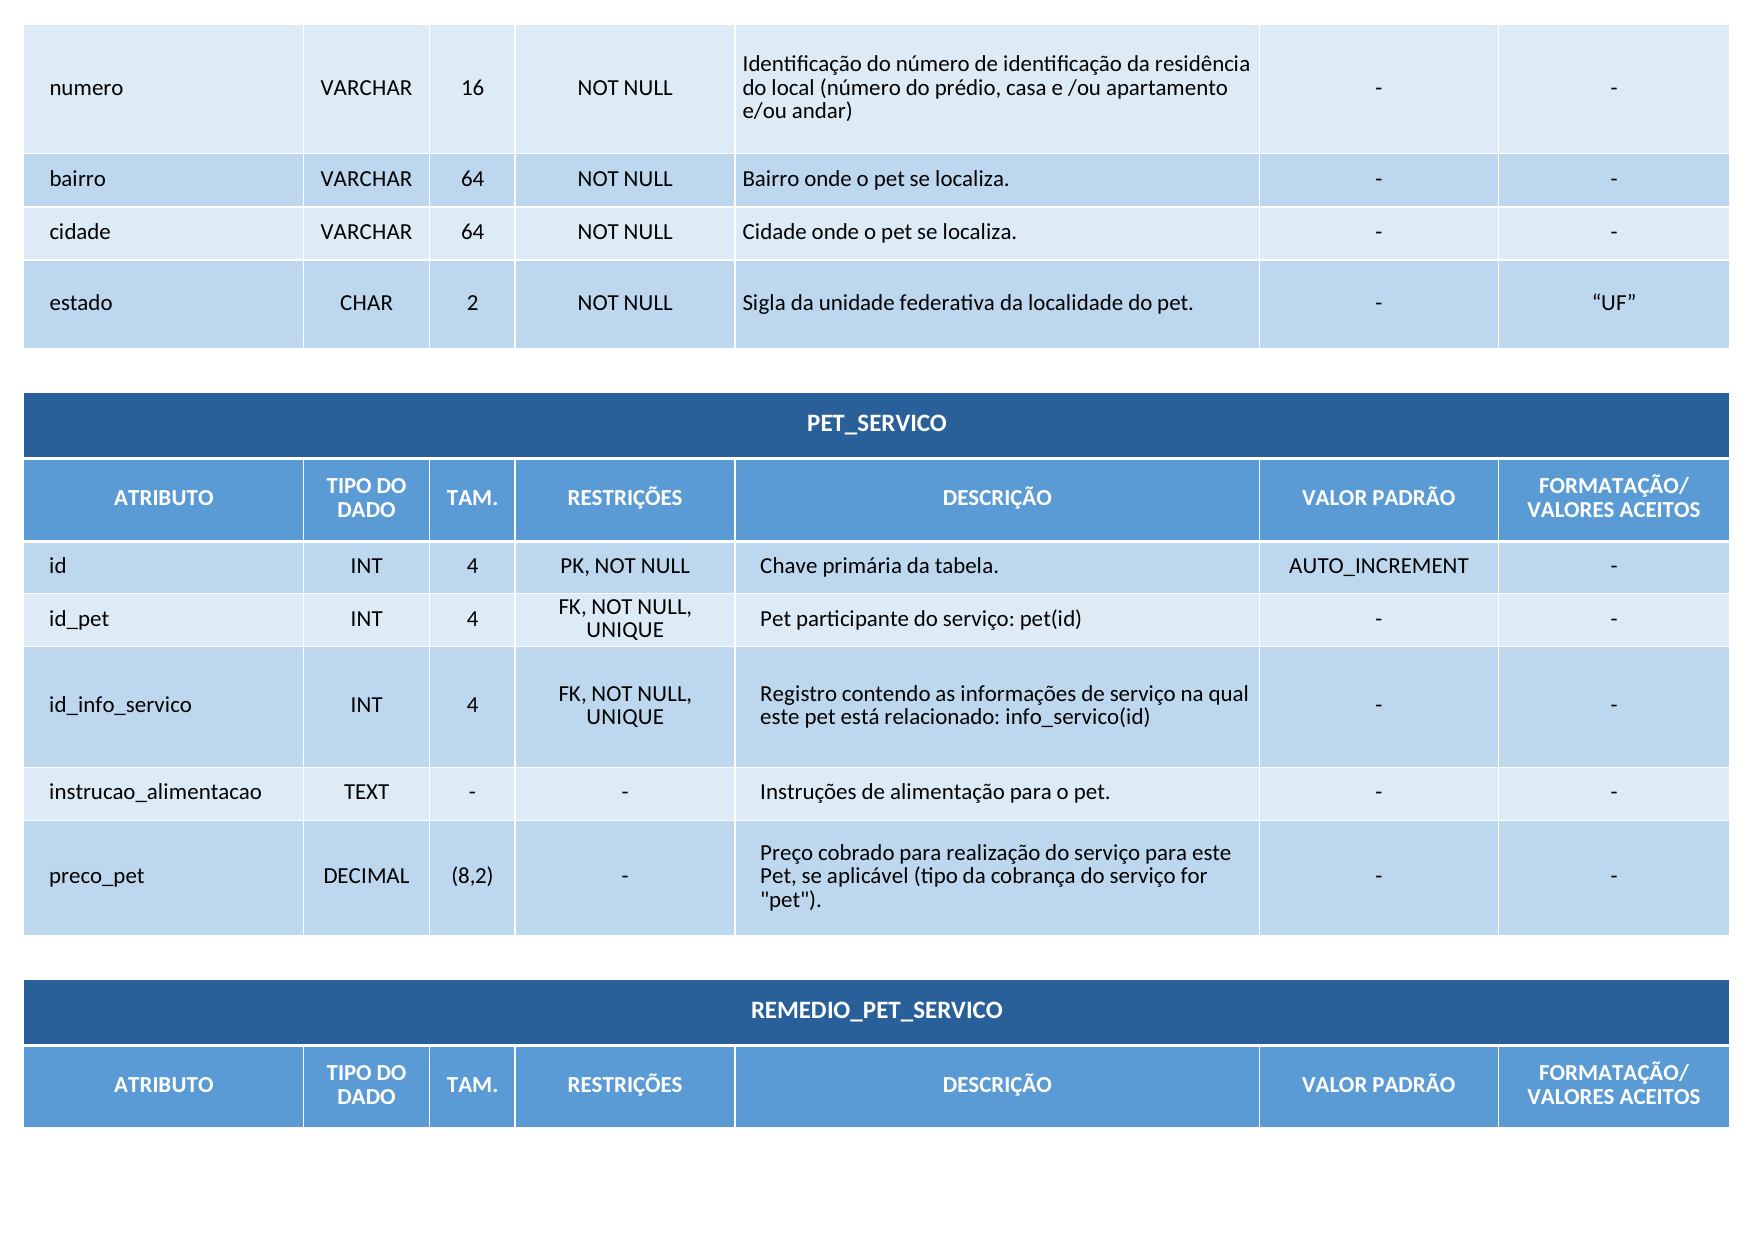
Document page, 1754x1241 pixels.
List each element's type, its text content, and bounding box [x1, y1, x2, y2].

table_cell RESTRIÇÕES [516, 460, 734, 540]
table_cell ATRIBUTO [24, 460, 303, 540]
table_cell DECIMAL [304, 821, 429, 935]
table_cell 16 [430, 25, 514, 153]
table_cell RESTRIÇÕES [516, 1047, 734, 1127]
table_cell - [1499, 647, 1729, 767]
table_cell - [1499, 594, 1729, 646]
table_cell id_pet [24, 594, 303, 646]
table_cell TIPO DO DADO [304, 460, 429, 540]
table_cell bairro [24, 154, 303, 206]
table_cell FK, NOT NULL, UNIQUE [516, 594, 734, 646]
table_cell VARCHAR [304, 25, 429, 153]
table_cell 4 [430, 543, 514, 593]
table_cell VALOR PADRÃO [1260, 460, 1498, 540]
table_cell NOT NULL [516, 154, 734, 206]
table_cell NOT NULL [516, 261, 734, 348]
table_cell - [516, 821, 734, 935]
table_header REMEDIO_PET_SERVICO [24, 980, 1729, 1044]
table_cell TEXT [304, 768, 429, 820]
table_cell - [1499, 25, 1729, 153]
table_cell estado [24, 261, 303, 348]
table_cell “UF” [1499, 261, 1729, 348]
table_cell 64 [430, 154, 514, 206]
table_cell Pet participante do serviço: pet(id) [736, 594, 1259, 646]
table_cell - [1499, 821, 1729, 935]
table_cell Registro contendo as informações de serviço na qual este pet está relacionado: info_servico(id) [736, 647, 1259, 767]
table_cell instrucao_alimentacao [24, 768, 303, 820]
table_cell VARCHAR [304, 208, 429, 259]
table_cell ATRIBUTO [24, 1047, 303, 1127]
table_cell INT [304, 594, 429, 646]
table_cell NOT NULL [516, 25, 734, 153]
table_cell - [1260, 821, 1498, 935]
table_cell - [1499, 154, 1729, 206]
table_cell TAM. [430, 460, 514, 540]
table_cell - [1260, 768, 1498, 820]
table_cell (8,2) [430, 821, 514, 935]
table_cell id_info_servico [24, 647, 303, 767]
table_cell FORMATAÇÃO/VALORES ACEITOS [1499, 460, 1729, 540]
table_cell Instruções de alimentação para o pet. [736, 768, 1259, 820]
table_cell DESCRIÇÃO [736, 460, 1259, 540]
table_cell AUTO_INCREMENT [1260, 543, 1498, 593]
table_cell Cidade onde o pet se localiza. [736, 208, 1259, 259]
table_cell DESCRIÇÃO [736, 1047, 1259, 1127]
table_header PET_SERVICO [24, 393, 1729, 457]
table_cell INT [304, 543, 429, 593]
table_cell INT [304, 647, 429, 767]
table_cell - [1499, 768, 1729, 820]
table_cell Bairro onde o pet se localiza. [736, 154, 1259, 206]
table_cell - [1260, 261, 1498, 348]
table_cell 64 [430, 208, 514, 259]
table_cell VARCHAR [304, 154, 429, 206]
table_cell preco_pet [24, 821, 303, 935]
table_cell TAM. [430, 1047, 514, 1127]
table_cell - [1499, 543, 1729, 593]
table_cell - [1260, 594, 1498, 646]
table_cell - [516, 768, 734, 820]
table_cell cidade [24, 208, 303, 259]
table_cell VALOR PADRÃO [1260, 1047, 1498, 1127]
table_cell id [24, 543, 303, 593]
table_cell numero [24, 25, 303, 153]
table_cell FK, NOT NULL, UNIQUE [516, 647, 734, 767]
table_cell NOT NULL [516, 208, 734, 259]
table_cell Identificação do número de identificação da residência do local (número do prédio, casa e /ou apartamento e/ou andar) [736, 25, 1259, 153]
table_cell Chave primária da tabela. [736, 543, 1259, 593]
table_cell - [1260, 154, 1498, 206]
table_cell Sigla da unidade federativa da localidade do pet. [736, 261, 1259, 348]
table_cell 4 [430, 594, 514, 646]
table_cell CHAR [304, 261, 429, 348]
table_cell - [1260, 647, 1498, 767]
table_cell - [430, 768, 514, 820]
table_cell 4 [430, 647, 514, 767]
table_cell PK, NOT NULL [516, 543, 734, 593]
table_cell 2 [430, 261, 514, 348]
table_cell FORMATAÇÃO/VALORES ACEITOS [1499, 1047, 1729, 1127]
table_cell TIPO DO DADO [304, 1047, 429, 1127]
table_cell - [1260, 25, 1498, 153]
table_cell - [1260, 208, 1498, 259]
table_cell - [1499, 208, 1729, 259]
table_cell Preço cobrado para realização do serviço para este Pet, se aplicável (tipo da cobrança do serviço for "pet"). [736, 821, 1259, 935]
